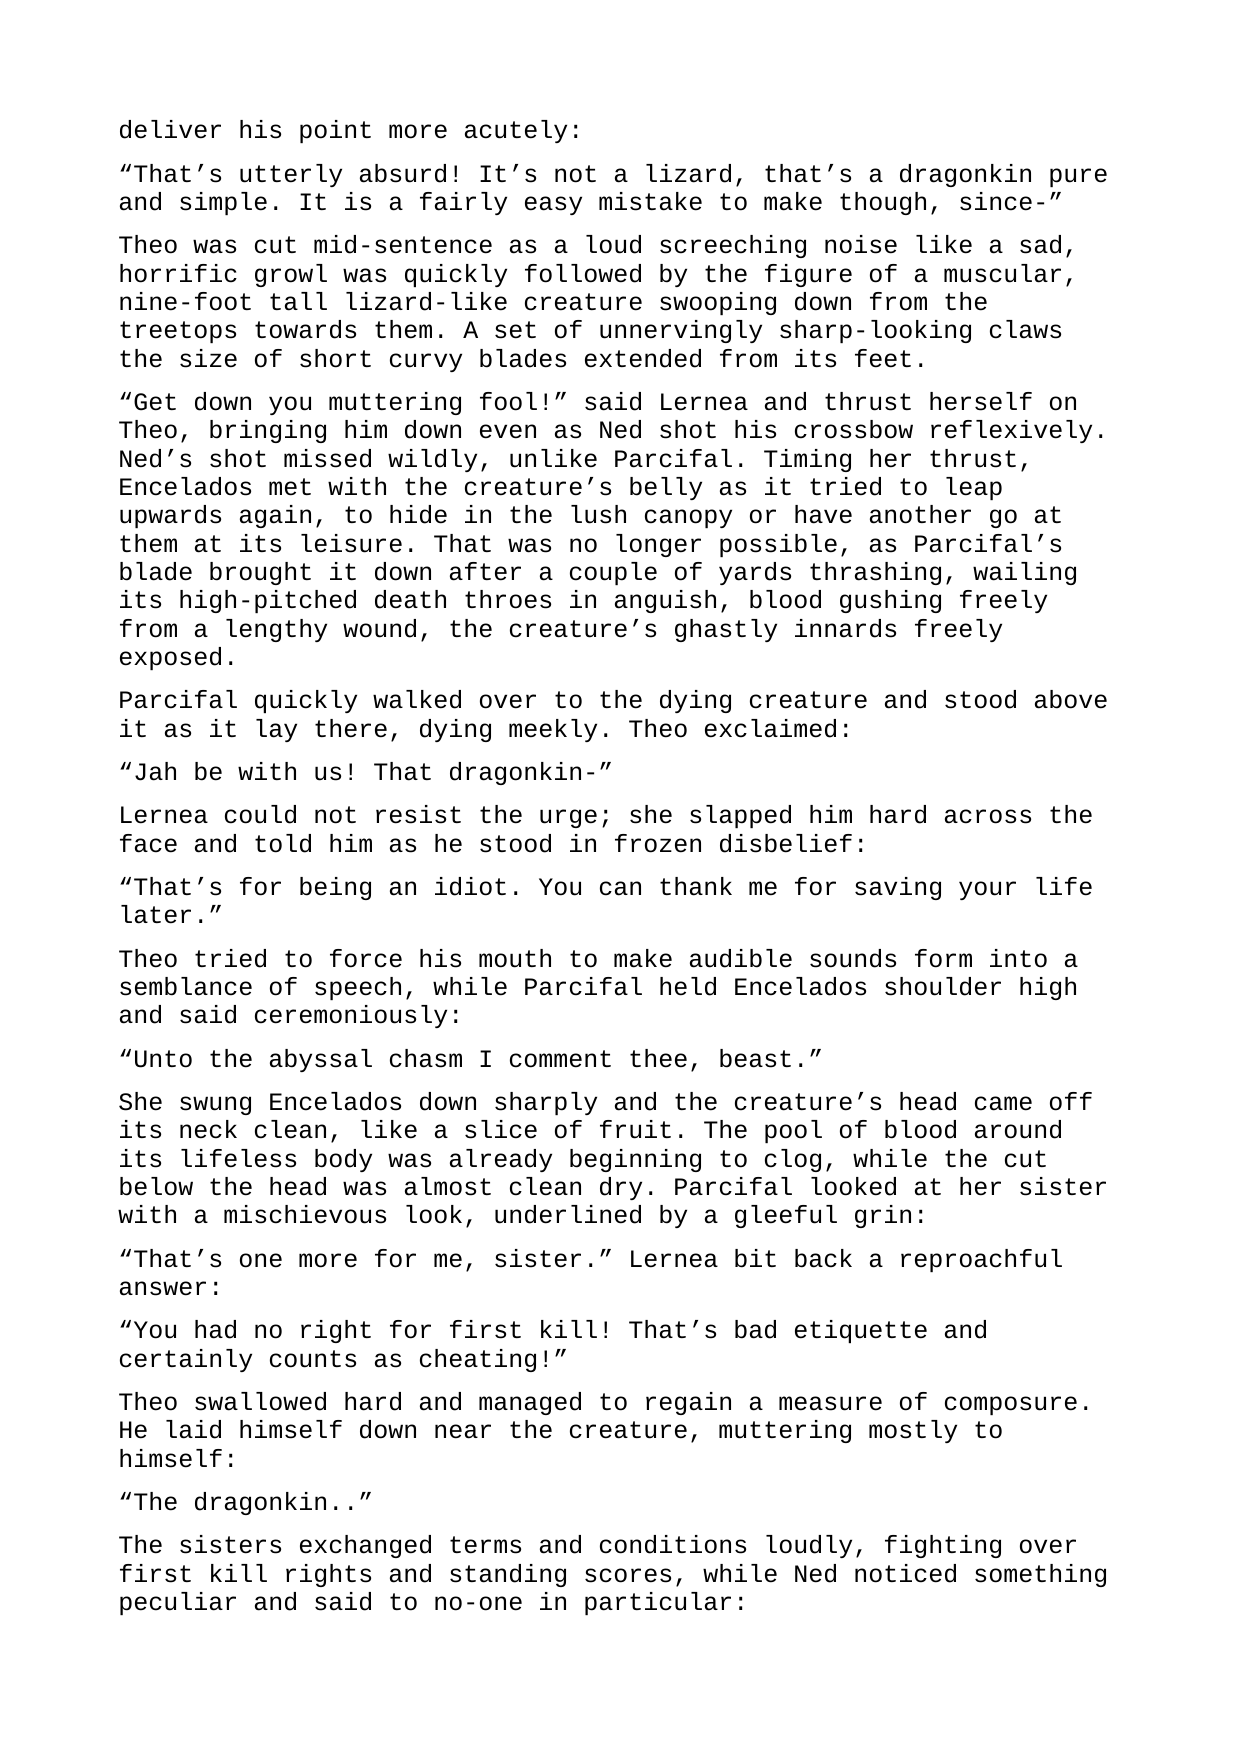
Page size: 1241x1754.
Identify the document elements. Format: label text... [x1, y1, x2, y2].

text “Jah be with us! That dragonkin-” [118, 760, 1122, 788]
text She swung Encelados down sharply and the creature’s head came off its neck clean, like a slice of fruit. The pool of blood around its lifeless body was already beginning to clog, while the cut below the head was almost clean dry. Parcifal looked at her sister with a mischievous look, underlined by a gleeful grin: [118, 1090, 1122, 1231]
text “Get down you muttering fool!” said Lernea and thrust herself on Theo, bringing him down even as Ned shot his crossbow reflexively. Ned’s shot missed wildly, unlike Parcifal. Timing her thrust, Encelados met with the creature’s belly as it tried to leap upwards again, to hide in the lush canopy or have another go at them at its leisure. That was no longer possible, as Parcifal’s blade brought it down after a couple of yards thrashing, wailing its high-pitched death throes in anguish, blood gushing freely from a lengthy wound, the creature’s ghastly innards freely exposed. [118, 390, 1122, 673]
text Parcifal quickly walked over to the dying creature and stood above it as it lay there, dying meekly. Theo exclaimed: [118, 688, 1122, 745]
text “That’s utterly absurd! It’s not a lizard, that’s a dragonkin pure and simple. It is a fairly easy mistake to make though, since-” [118, 161, 1122, 218]
text “That’s one more for me, sister.” Lernea bit back a reproachful answer: [118, 1246, 1122, 1303]
text deliver his point more acutely: [118, 118, 1122, 146]
text “That’s for being an idiot. You can thank me for saving your life later.” [118, 875, 1122, 931]
text The sisters exchanged terms and conditions loudly, fighting over first kill rights and standing scores, while Ned noticed something peculiar and said to no-one in particular: [118, 1533, 1122, 1618]
text Lernea could not resist the urge; she slapped him hard across the face and told him as he stood in frozen disbelief: [118, 803, 1122, 860]
text “The dragonkin..” [118, 1490, 1122, 1518]
text Theo tried to force his mouth to make audible sounds form into a semblance of speech, while Parcifal held Encelados shoulder high and said ceremoniously: [118, 946, 1122, 1031]
text Theo was cut mid-sentence as a loud screeching noise like a sad, horrific growl was quickly followed by the figure of a muscular, nine-foot tall lizard-like creature swooping down from the treetops towards them. A set of unnervingly sharp-looking claws the size of short curvy blades extended from its feet. [118, 233, 1122, 375]
text “You had no right for first kill! That’s bad etiquette and certainly counts as cheating!” [118, 1318, 1122, 1375]
text Theo swallowed hard and managed to regain a measure of composure. He laid himself down near the creature, muttering mostly to himself: [118, 1390, 1122, 1475]
text “Unto the abyssal chasm I comment thee, beast.” [118, 1046, 1122, 1075]
